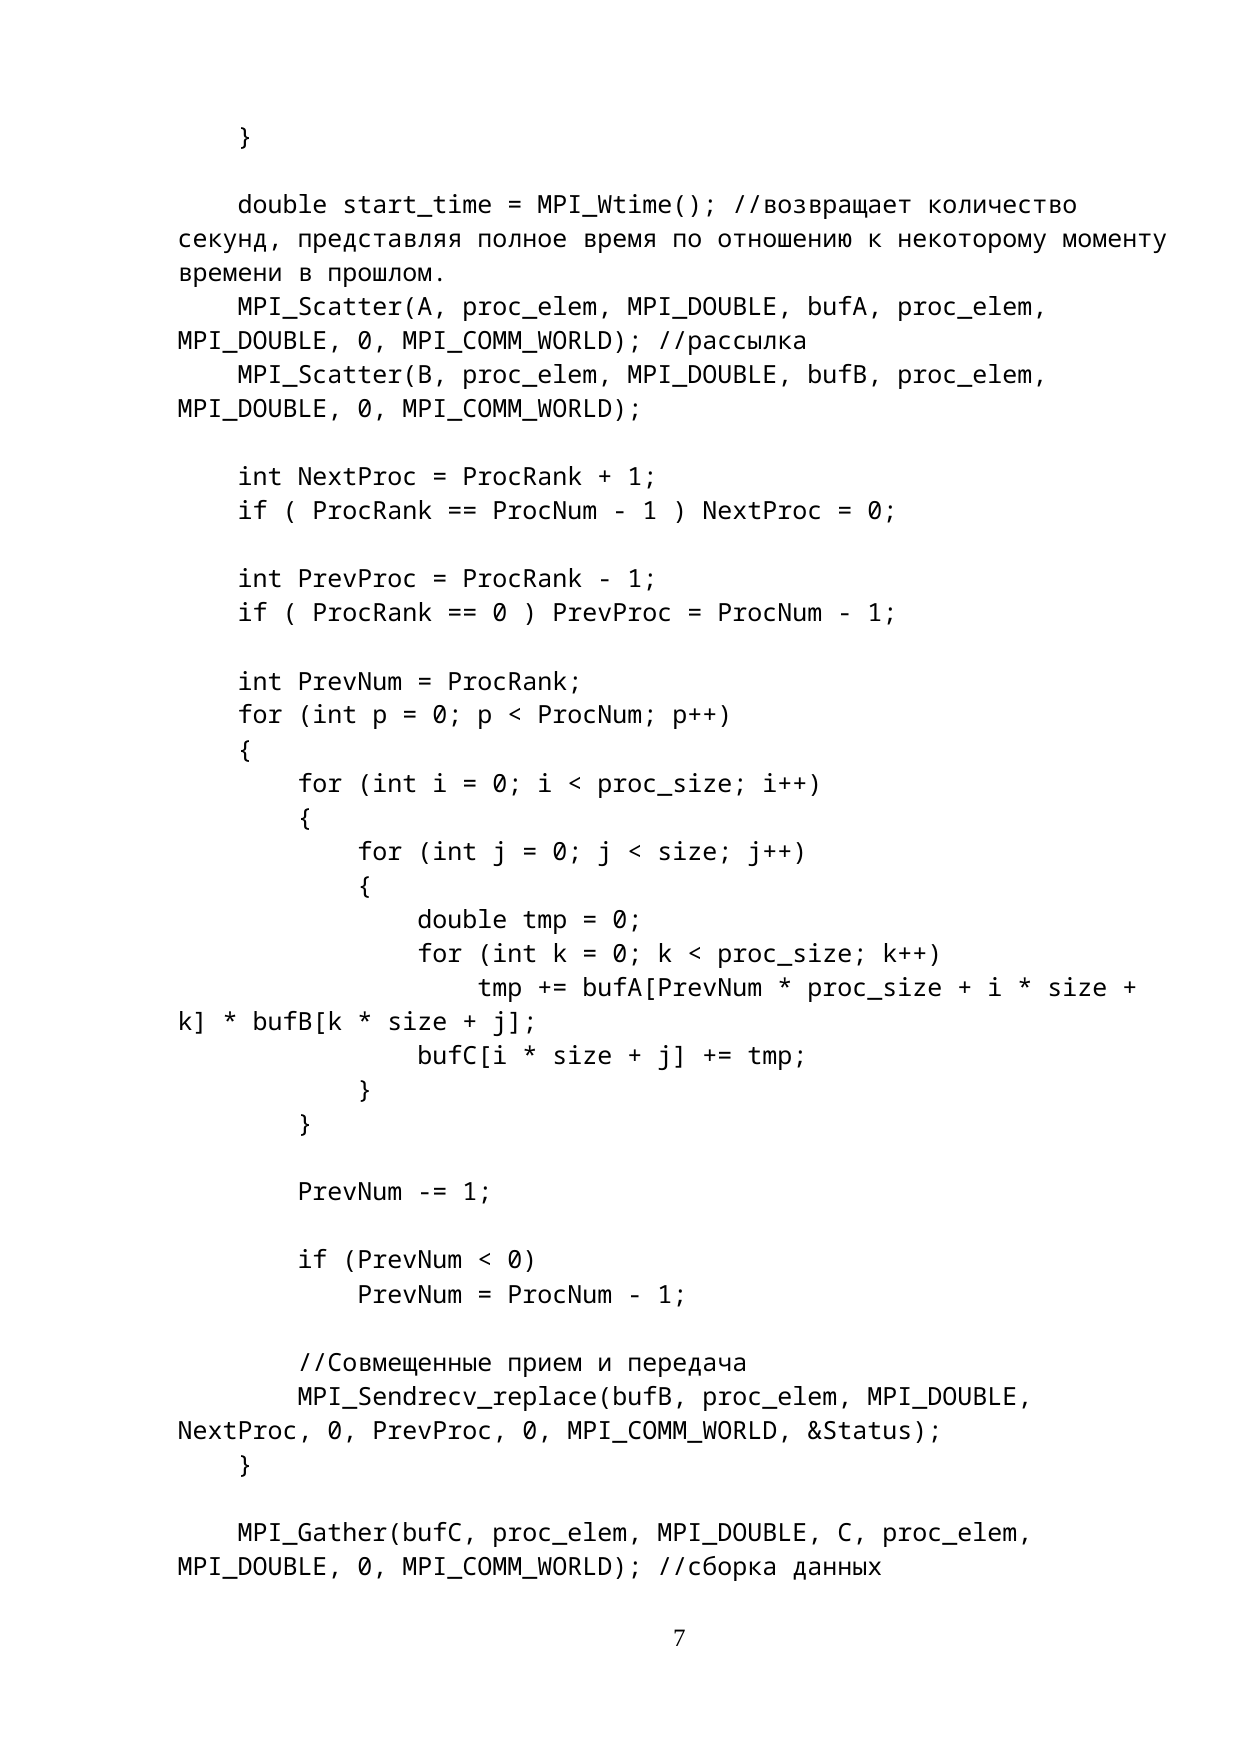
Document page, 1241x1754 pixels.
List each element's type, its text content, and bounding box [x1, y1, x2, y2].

text int NextProc = ProcRank + 1; [177, 459, 1181, 493]
text double start_time = MPI_Wtime(); //возвращает количество секунд, представляя полное время по отношению к некоторому моменту времени в прошлом. [177, 186, 1181, 288]
text { [177, 867, 1181, 902]
text { [177, 731, 1181, 765]
text //Совмещенные прием и передача [177, 1344, 1181, 1378]
text MPI_Sendrecv_replace(bufB, proc_elem, MPI_DOUBLE, NextProc, 0, PrevProc, 0, MPI_COMM_WORLD, &Status); [177, 1378, 1181, 1447]
text { [177, 799, 1181, 833]
text PrevNum = ProcNum - 1; [177, 1276, 1181, 1310]
text MPI_Gather(bufC, proc_elem, MPI_DOUBLE, C, proc_elem, MPI_DOUBLE, 0, MPI_COMM_WORLD); //сборка данных [177, 1515, 1181, 1583]
text tmp += bufA[PrevNum * proc_size + i * size + k] * bufB[k * size + j]; [177, 970, 1181, 1038]
text MPI_Scatter(A, proc_elem, MPI_DOUBLE, bufA, proc_elem, MPI_DOUBLE, 0, MPI_COMM_WORLD); //рассылка [177, 288, 1181, 357]
text } [177, 1447, 1181, 1481]
text for (int j = 0; j < size; j++) [177, 833, 1181, 867]
text MPI_Scatter(B, proc_elem, MPI_DOUBLE, bufB, proc_elem, MPI_DOUBLE, 0, MPI_COMM_WORLD); [177, 357, 1181, 425]
text int PrevNum = ProcRank; [177, 663, 1181, 697]
text for (int p = 0; p < ProcNum; p++) [177, 697, 1181, 731]
text if (PrevNum < 0) [177, 1242, 1181, 1276]
text for (int i = 0; i < proc_size; i++) [177, 765, 1181, 799]
text if ( ProcRank == 0 ) PrevProc = ProcNum - 1; [177, 595, 1181, 629]
text } [177, 1106, 1181, 1140]
text PrevNum -= 1; [177, 1174, 1181, 1208]
text for (int k = 0; k < proc_size; k++) [177, 936, 1181, 970]
text } [177, 1072, 1181, 1106]
text bufC[i * size + j] += tmp; [177, 1038, 1181, 1072]
text } [177, 118, 1181, 152]
text double tmp = 0; [177, 902, 1181, 936]
text if ( ProcRank == ProcNum - 1 ) NextProc = 0; [177, 493, 1181, 527]
text int PrevProc = ProcRank - 1; [177, 561, 1181, 595]
